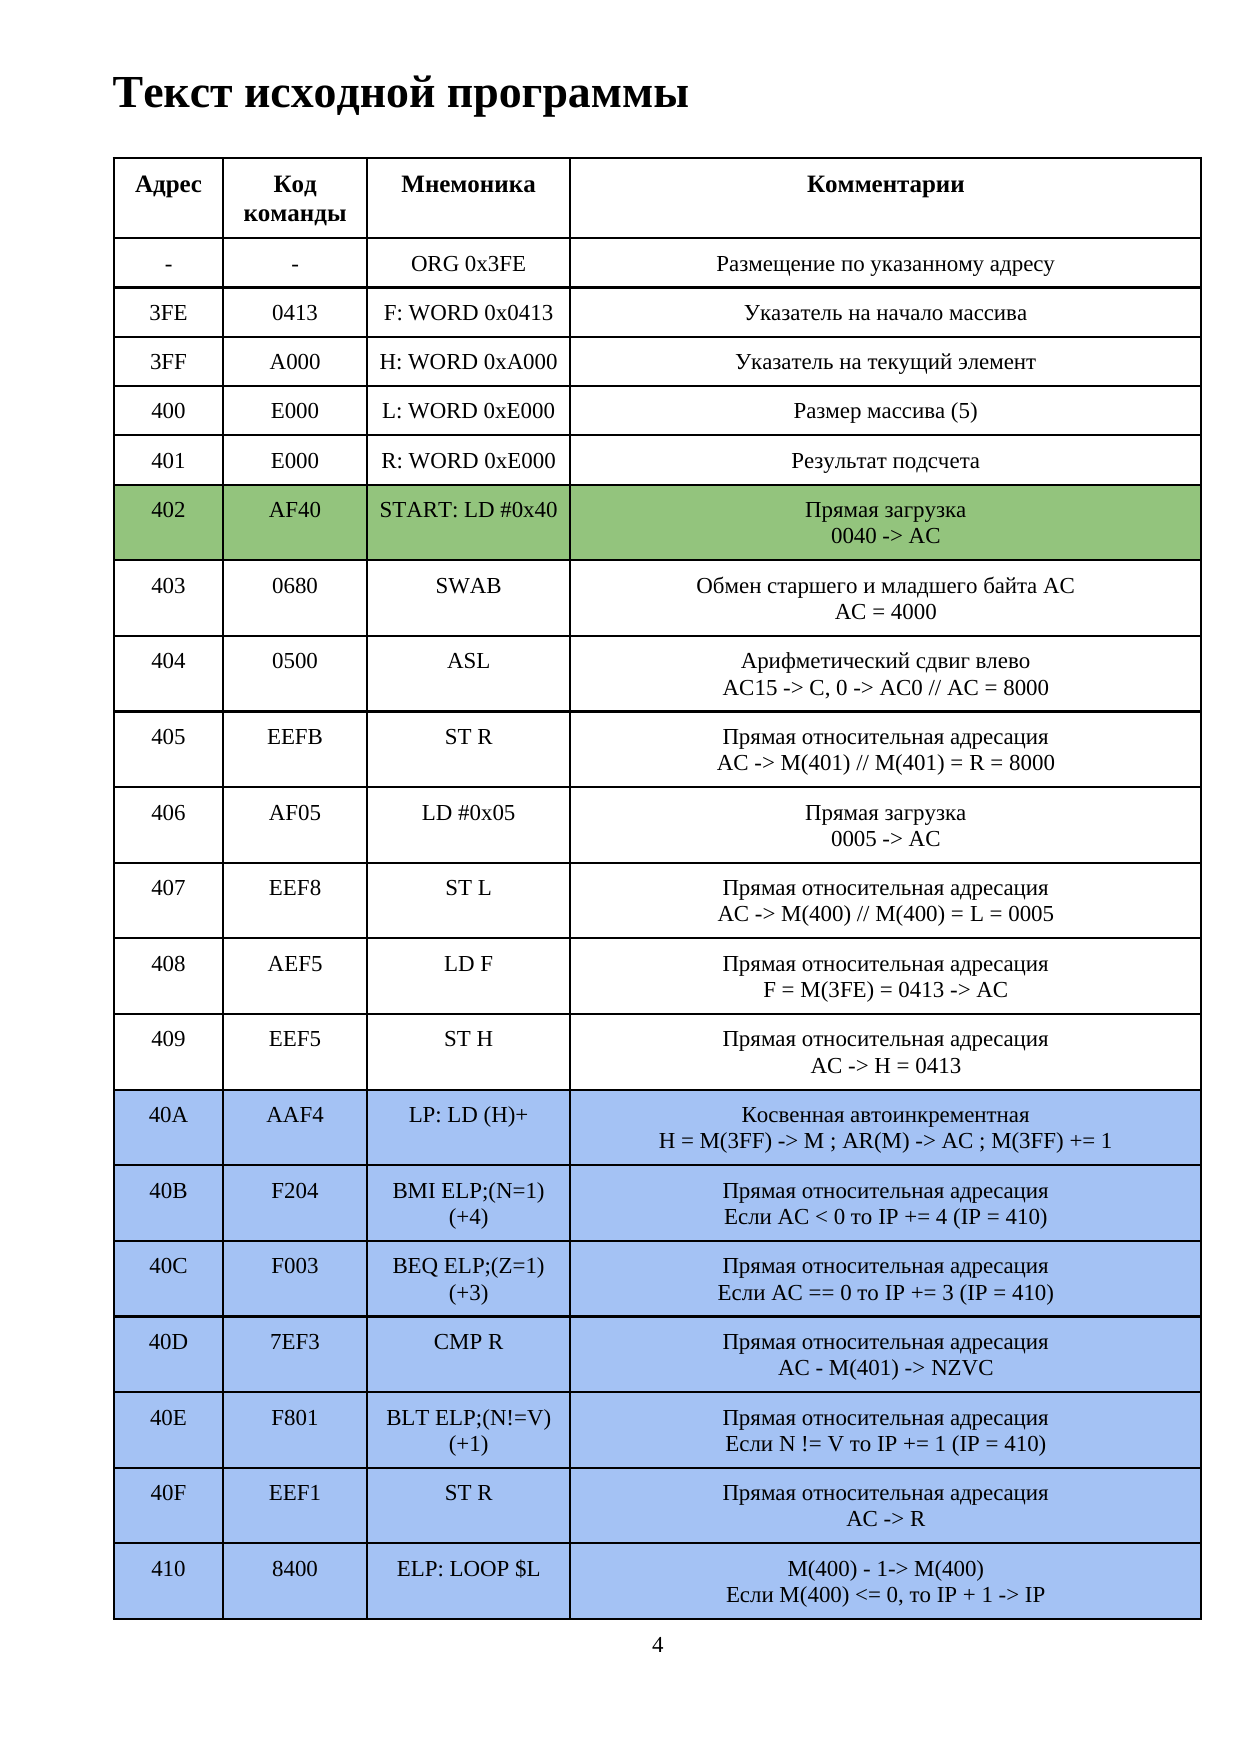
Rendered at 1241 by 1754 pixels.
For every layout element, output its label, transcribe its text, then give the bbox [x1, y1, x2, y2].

table_cell EEF8 [224, 864, 366, 937]
table_cell F801 [224, 1393, 366, 1467]
table_cell ST L [368, 864, 569, 937]
table_cell Прямая загрузка 0005 -> AC [571, 788, 1200, 862]
table_cell - [115, 239, 222, 286]
table_cell ST R [368, 713, 569, 786]
table_cell Прямая относительная адресация Если AC == 0 то IP += 3 (IP = 410) [571, 1242, 1200, 1315]
table_cell Прямая относительная адресация AC - M(401) -> NZVC [571, 1318, 1200, 1391]
table_cell H: WORD 0xA000 [368, 338, 569, 385]
table_cell Арифметический сдвиг влево AC15 -> C, 0 -> AC0 // AC = 8000 [571, 637, 1200, 710]
table_cell - [224, 239, 366, 286]
table_cell Прямая относительная адресация AC -> M(400) // M(400) = L = 0005 [571, 864, 1200, 937]
table_cell 400 [115, 387, 222, 434]
table_cell SWAB [368, 561, 569, 635]
table_cell 40D [115, 1318, 222, 1391]
table_cell ELP: LOOP $L [368, 1544, 569, 1618]
table_cell Прямая относительная адресация AC -> M(401) // M(401) = R = 8000 [571, 713, 1200, 786]
table_header Адрес [115, 159, 222, 237]
table_cell 40A [115, 1091, 222, 1164]
table_cell 404 [115, 637, 222, 710]
table_cell 40B [115, 1166, 222, 1240]
table_cell Указатель на текущий элемент [571, 338, 1200, 385]
table_cell ST H [368, 1015, 569, 1088]
table_cell CMP R [368, 1318, 569, 1391]
table_cell F204 [224, 1166, 366, 1240]
table_cell AEF5 [224, 939, 366, 1013]
table_cell Указатель на начало массива [571, 289, 1200, 336]
table_cell BLT ELP;(N!=V) (+1) [368, 1393, 569, 1467]
table_cell M(400) - 1-> M(400) Если M(400) <= 0, то IP + 1 -> IP [571, 1544, 1200, 1618]
table_cell 0680 [224, 561, 366, 635]
table_cell AAF4 [224, 1091, 366, 1164]
table_cell 0413 [224, 289, 366, 336]
subtitle Текст исходной программы [112, 64, 1203, 117]
table_cell Обмен старшего и младшего байта АС AC = 4000 [571, 561, 1200, 635]
table_cell Размещение по указанному адресу [571, 239, 1200, 286]
table_header Код команды [224, 159, 366, 237]
table_cell L: WORD 0xE000 [368, 387, 569, 434]
table_cell F003 [224, 1242, 366, 1315]
table_cell Прямая загрузка 0040 -> AC [571, 486, 1200, 559]
table_cell ST R [368, 1469, 569, 1542]
table_cell 40C [115, 1242, 222, 1315]
table_cell 7EF3 [224, 1318, 366, 1391]
table_cell 3FE [115, 289, 222, 336]
table_cell 405 [115, 713, 222, 786]
table_cell LP: LD (H)+ [368, 1091, 569, 1164]
table_cell EEFB [224, 713, 366, 786]
table_cell Прямая относительная адресация AC -> H = 0413 [571, 1015, 1200, 1088]
table_cell EEF1 [224, 1469, 366, 1542]
table_cell 401 [115, 436, 222, 483]
table_cell 410 [115, 1544, 222, 1618]
table_cell 406 [115, 788, 222, 862]
table_cell LD F [368, 939, 569, 1013]
table_cell Прямая относительная адресация Если AC < 0 то IP += 4 (IP = 410) [571, 1166, 1200, 1240]
table_cell EEF5 [224, 1015, 366, 1088]
table_cell Прямая относительная адресация AC -> R [571, 1469, 1200, 1542]
table_cell Прямая относительная адресация Если N != V то IP += 1 (IP = 410) [571, 1393, 1200, 1467]
table_cell A000 [224, 338, 366, 385]
table_cell START: LD #0x40 [368, 486, 569, 559]
table_cell R: WORD 0xE000 [368, 436, 569, 483]
table_cell 8400 [224, 1544, 366, 1618]
table_cell Прямая относительная адресация F = M(3FE) = 0413 -> AC [571, 939, 1200, 1013]
table_cell ASL [368, 637, 569, 710]
table_cell 408 [115, 939, 222, 1013]
table_cell Размер массива (5) [571, 387, 1200, 434]
table_cell ORG 0x3FE [368, 239, 569, 286]
table_cell 0500 [224, 637, 366, 710]
table_cell 407 [115, 864, 222, 937]
table_cell 409 [115, 1015, 222, 1088]
table_cell Результат подсчета [571, 436, 1200, 483]
table_cell BMI ELP;(N=1) (+4) [368, 1166, 569, 1240]
table_cell Косвенная автоинкрементная H = M(3FF) -> M ; AR(M) -> AC ; M(3FF) += 1 [571, 1091, 1200, 1164]
table_cell E000 [224, 436, 366, 483]
table_cell BEQ ELP;(Z=1) (+3) [368, 1242, 569, 1315]
table_cell AF40 [224, 486, 366, 559]
table_cell 402 [115, 486, 222, 559]
table_cell LD #0x05 [368, 788, 569, 862]
table_cell 40F [115, 1469, 222, 1542]
table_header Мнемоника [368, 159, 569, 237]
table_cell 40E [115, 1393, 222, 1467]
table_header Комментарии [571, 159, 1200, 237]
table_cell F: WORD 0x0413 [368, 289, 569, 336]
table_cell AF05 [224, 788, 366, 862]
table_cell 403 [115, 561, 222, 635]
table_cell 3FF [115, 338, 222, 385]
table_cell E000 [224, 387, 366, 434]
